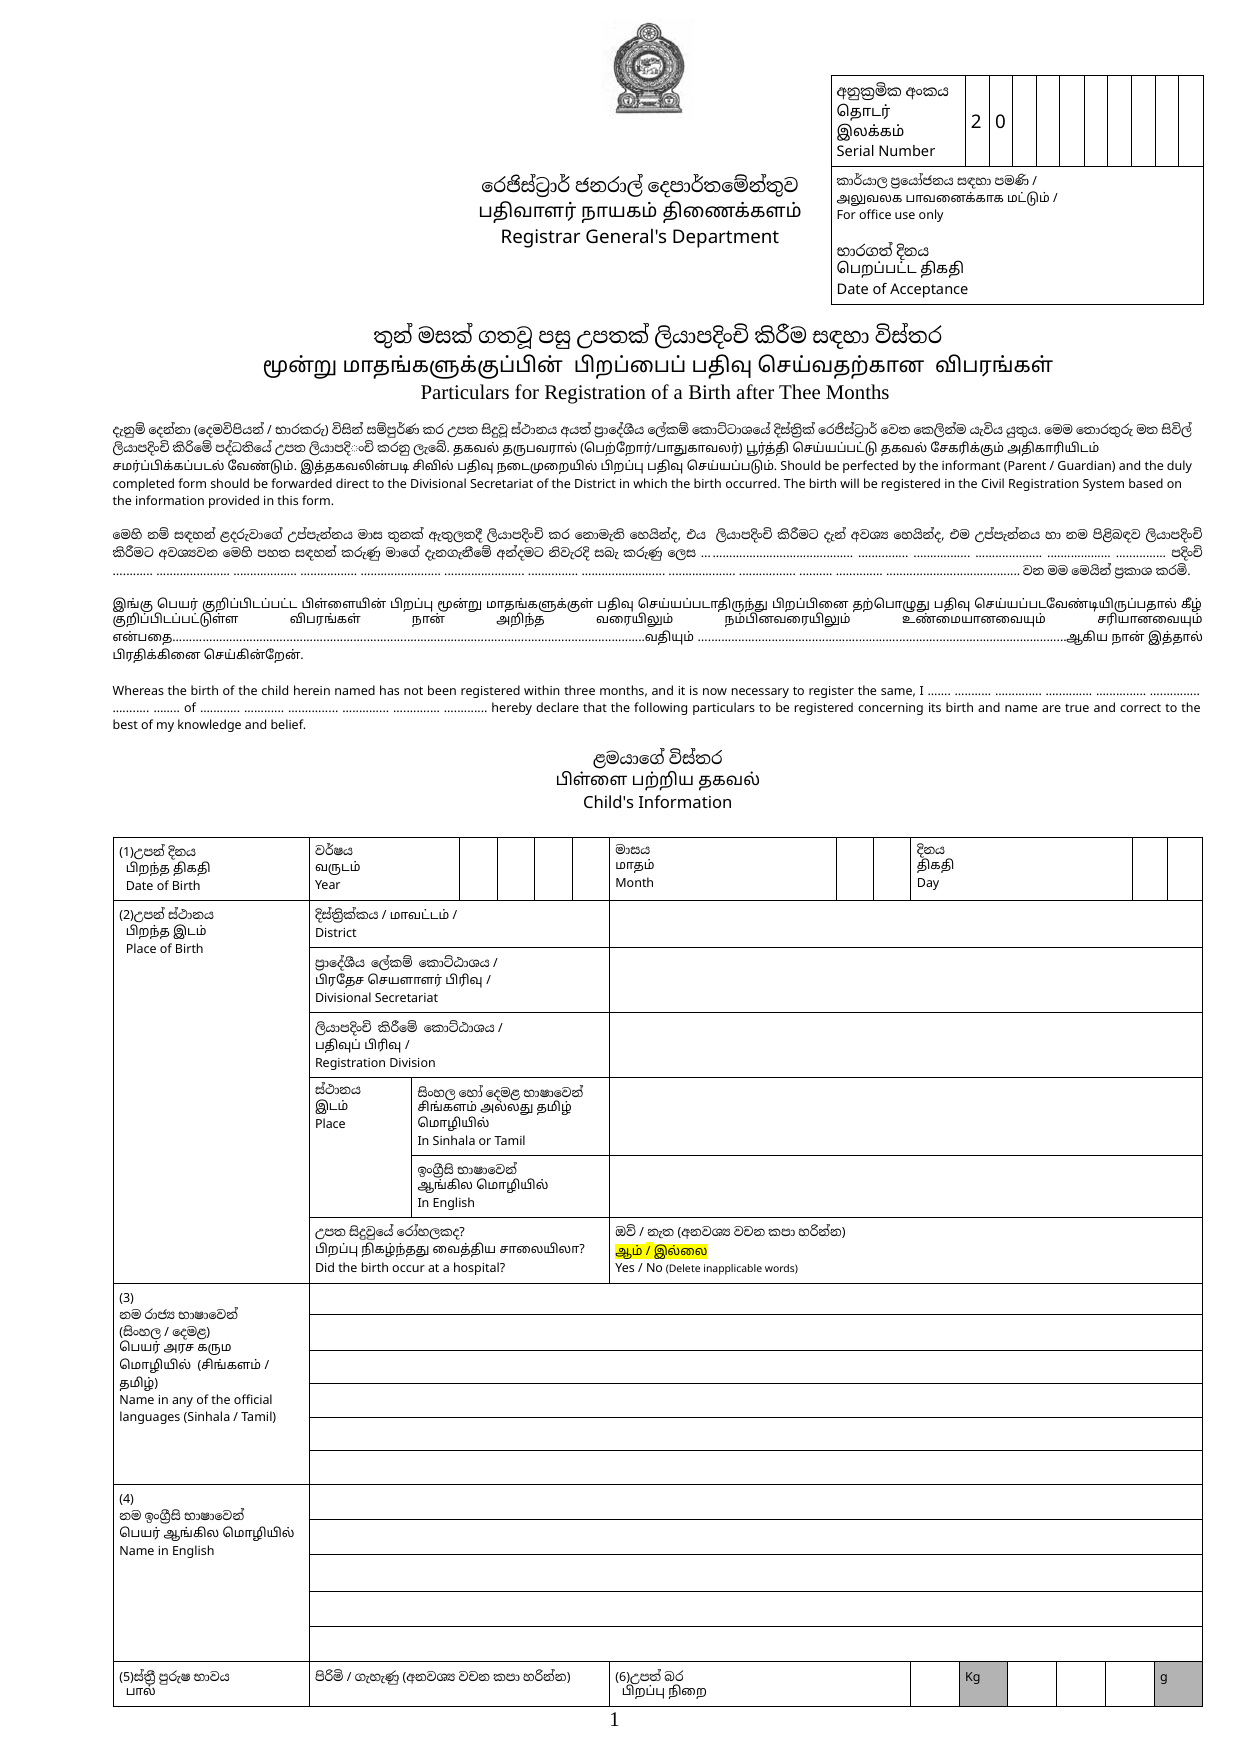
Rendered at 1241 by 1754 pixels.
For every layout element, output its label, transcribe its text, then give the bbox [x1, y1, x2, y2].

table_header [498, 838, 534, 900]
table_cell [310, 1418, 1202, 1450]
table_cell [911, 1662, 959, 1706]
text තුන් මසක් ගතවූ පසු උපතක් ලියාපදිංචි කිරීම සඳහා විස්තර [112, 321, 1203, 350]
table_cell [1106, 1662, 1154, 1706]
table_header (1)උපන් දිනය பிறந்த திகதி Date of Birth [114, 838, 309, 900]
table_header [1179, 76, 1203, 166]
table_header [1060, 76, 1084, 166]
table_cell [310, 1592, 1202, 1626]
table_cell [310, 1315, 1202, 1349]
table_cell [610, 1078, 1202, 1154]
table_header දිනය திகதி Day [911, 838, 1132, 900]
table_cell ඔව් / නැත (අනවශ්‍ය වචන කපා හරින්න) ஆம் / இல்லை Yes / No (Delete inapplicable words) [610, 1218, 1202, 1282]
table_cell (6)උපත් බර பிறப்பு நிறை [610, 1662, 910, 1706]
text பிள்ளை பற்றிய தகவல் [112, 771, 1203, 791]
table_cell [310, 1555, 1202, 1591]
table_cell උපත සිදුවුයේ රෝහලකද? பிறப்பு நிகழ்ந்தது வைத்திய சாலையிலா? Did the birth occur at a hospital? [310, 1218, 609, 1282]
text மூன்று மாதங்களுக்குப்பின் பிறப்பைப் பதிவு செய்வதற்கான விபரங்கள் [112, 350, 1203, 380]
table_cell ඉංග්‍රීසි භාෂාවෙන් ஆங்கில மொழியில் In English [412, 1156, 609, 1217]
table_cell [610, 1156, 1202, 1217]
table_header [1168, 838, 1202, 900]
table_header [535, 838, 572, 900]
table_header වර්ෂය வருடம் Year [310, 838, 459, 900]
table_cell (3) නම රාජ්‍ය භාෂාවෙන් (සිංහල / දෙමළ) பெயர் அரச கரும மொழியில் (சிங்களம் / தமிழ்) Name in any of the official languages (Sinhala / Tamil) [114, 1284, 309, 1484]
table_header [837, 838, 873, 900]
table_cell කාර්යාල ප්‍රයෝජනය සඳහා පමණි / அலுவலக பாவனைக்காக மட்டும் / For office use only භාරගත් දිනය பெறப்பட்ட திகதி Date of Acceptance [832, 167, 1203, 304]
table_header [874, 838, 910, 900]
table_header [449, 75, 831, 166]
table_cell [610, 948, 1202, 1012]
text இங்கு பெயர் குறிப்பிடப்பட்ட பிள்ளையின் பிறப்பு மூன்று மாதங்களுக்குள் பதிவு செய்யப்படாதிருந்து பிறப்பினை தற்பொழுது பதிவு செய்யப்படவேண்டியிருப்பதால் கீழ் குறிப்பிடப்பட்டுள்ள விபரங்கள் நான் அறிந்த வரையிலும் நம்பினவரையிலும் உண்மையானவையும் சரியானவையும் என்பதை.............................................................................................................................................வதியும் …...........................................................................................................ஆகிய நான் இத்தால் பிரதிக்கினை செய்கின்றேன். [112, 597, 1203, 664]
table_cell [310, 1351, 1202, 1383]
table_cell Kg [960, 1662, 1007, 1706]
table_cell [1008, 1662, 1056, 1706]
table_header [573, 838, 609, 900]
table_header අනුක්‍රමික අංකය தொடர் இலக்கம் Serial Number [832, 76, 965, 166]
table_header [1013, 76, 1036, 166]
table_cell (5)ස්ත්‍රී පුරුෂ භාවය பால் [114, 1662, 309, 1706]
table_cell ලියාපදිංචි කිරීමේ කොට්ඨාශය / பதிவுப் பிரிவு / Registration Division [310, 1013, 609, 1077]
table_cell [310, 1451, 1202, 1484]
table_header [1085, 76, 1107, 166]
table_header මාසය மாதம் Month [610, 838, 836, 900]
text ළම‌යාගේ විස්තර [112, 750, 1203, 771]
table_header 0 [990, 76, 1012, 166]
table_header [460, 838, 497, 900]
table_cell [114, 1217, 309, 1282]
text දැනුම් දෙන්නා (දෙමවිපියන් / භාරකරු) විසින් සම්පුර්ණ කර උපත සිදුවූ ස්ථානය අයත් ප්‍රාදේශීය ලේකම් කොට්ටාශයේ දිස්ත්‍රික් රෙජිස්ට්‍රාර් වෙත කෙලින්ම යැවිය යුතුය. මෙම තොරතුරු මත සිවිල් ලියාපදිංචි කිරිමේ පද්ධතියේ උපත ලියාපදිல்ංචි කරනු ලැබේ. தகவல் தருபவரால் (பெற்றோர்/பாதுகாவலர்) பூர்த்தி செய்யப்பட்டு தகவல் சேகரிக்கும் அதிகாரியிடம் சமர்ப்பிக்கப்படல் வேண்டும். இத்தகவலின்படி சிவில் பதிவு நடைமுறையில் பிறப்பு பதிவு செய்யப்படும். Should be perfected by the informant (Parent / Guardian) and the duly completed form should be forwarded direct to the Divisional Secretariat of the District in which the birth occurred. The birth will be registered in the Civil Registration System based on the information provided in this form. [112, 421, 1203, 509]
table_cell [310, 1520, 1202, 1554]
table_cell [310, 1485, 1202, 1519]
table_cell [310, 1384, 1202, 1417]
table_cell [310, 1284, 1202, 1314]
table_cell ප්‍රාදේශීය ලේකම් කොට්ඨාශය / பிரதேச செயளாளர் பிரிவு / Divisional Secretariat [310, 948, 609, 1012]
table_cell රෙජිස්ට්‍රාර් ජනරාල් දෙපාර්තමේන්තුව பதிவாளர் நாயகம் திணைக்களம் Registrar General's Department [449, 166, 831, 304]
table_cell [610, 1013, 1202, 1077]
table_header 2 [966, 76, 989, 166]
table_header [1037, 76, 1059, 166]
text Particulars for Registration of a Birth after Thee Months [112, 380, 1203, 404]
table_cell [1057, 1662, 1105, 1706]
table_cell [310, 1627, 1202, 1661]
table_header [1108, 76, 1131, 166]
table_cell (2)උපන් ස්ථානය பிறந்த இடம் Place of Birth [114, 901, 309, 1154]
table_header [1156, 76, 1178, 166]
picture [601, 19, 695, 120]
table_cell (4) නම ඉංග්‍රීසි භාෂාවෙන් பெயர் ஆங்கில மொழியில் Name in English [114, 1485, 309, 1661]
text Child's Information [112, 791, 1203, 814]
table_cell ස්ථානය இடம் Place [310, 1078, 411, 1217]
table_cell [610, 901, 1202, 947]
table_cell දිස්ත්‍රික්කය / மாவட்டம் / District [310, 901, 609, 947]
table_cell සිංහල හෝ දෙමළ භාෂාවෙන් சிங்களம் அல்லது தமிழ் மொழியில் In Sinhala or Tamil [412, 1078, 609, 1154]
table_header [1133, 838, 1167, 900]
table_cell [114, 1155, 309, 1217]
table_cell පිරිමි / ගැහැණු (අනවශ්‍ය වචන කපා හරින්න) [310, 1662, 609, 1706]
text මෙහි නම් සඳහන් ළදරුවාගේ උප්පැන්නය මාස තුනක් ඇතුලතදී ලියාපදිංචි කර නොමැති හෙයින්ද, එය ලියාපදිංචි කිරීමට දැන් අවශ්‍ය හෙයින්ද, එම උප්පැන්නය හා නම පිළිබඳව ලියාපදිංචි කිරීමට අවශ්‍යවන මෙහි පහත සඳහන් කරුණු මාගේ දැනගැනීමේ අන්දමට නිවැරදි සබැ කරුණු ලෙස ….......................................... ............... ................. .................... ................... ............... පදිංචි …......... ...................... ................... ................. ........................ ........................ ............... ......................... .................... ................. .......... .............. ........................................ වන මම මෙයින් ප්‍රකාශ කරමි. [112, 526, 1203, 580]
table_cell g [1155, 1662, 1202, 1706]
table_header [1132, 76, 1155, 166]
text Whereas the birth of the child herein named has not been registered within three months, and it is now necessary to register the same, I ….... …........ …........... …........... …............ …............ …........ …..... of …......... …......... …............ …........... …........... ….......... hereby declare that the following particulars to be registered concerning its birth and name are true and correct to the best of my knowledge and belief. [112, 682, 1203, 733]
